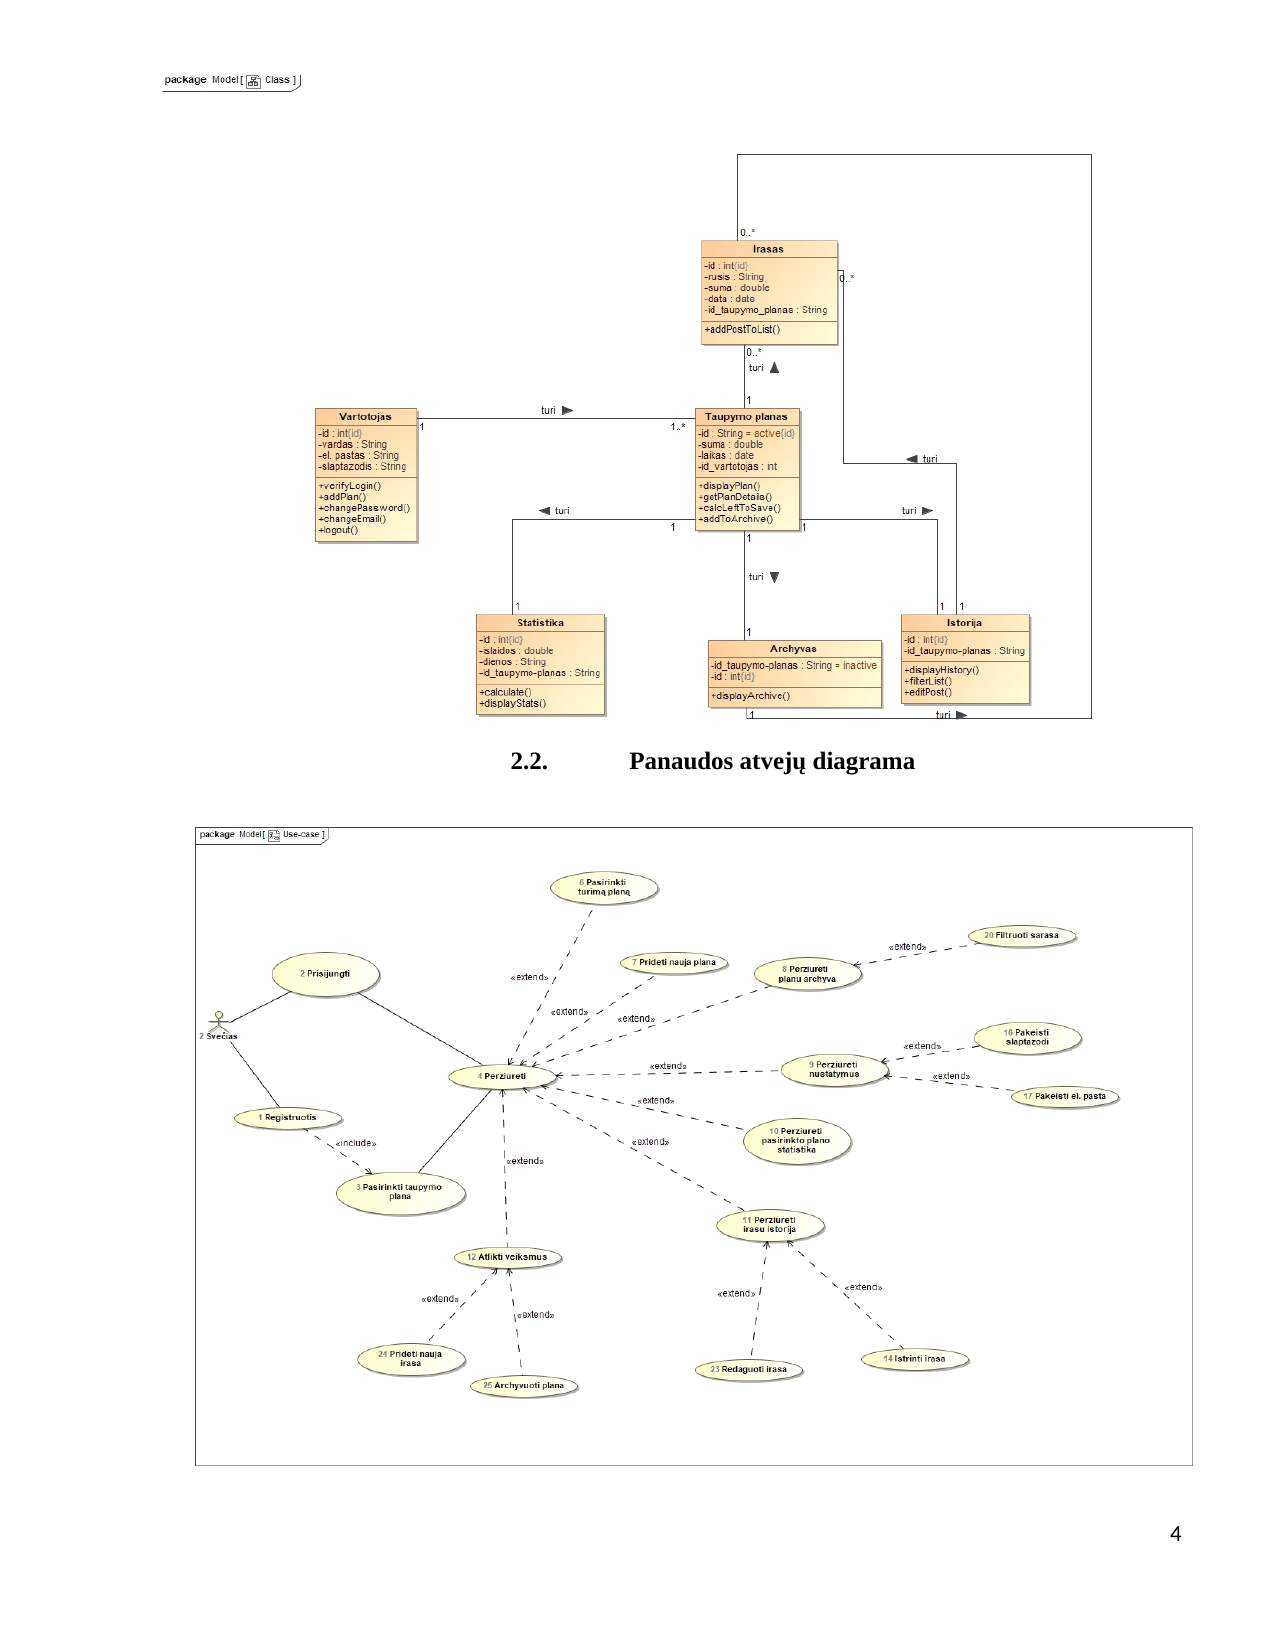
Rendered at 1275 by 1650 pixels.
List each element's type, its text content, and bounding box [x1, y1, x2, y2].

subtitle Panaudos atvejų diagrama [244, 746, 1181, 775]
